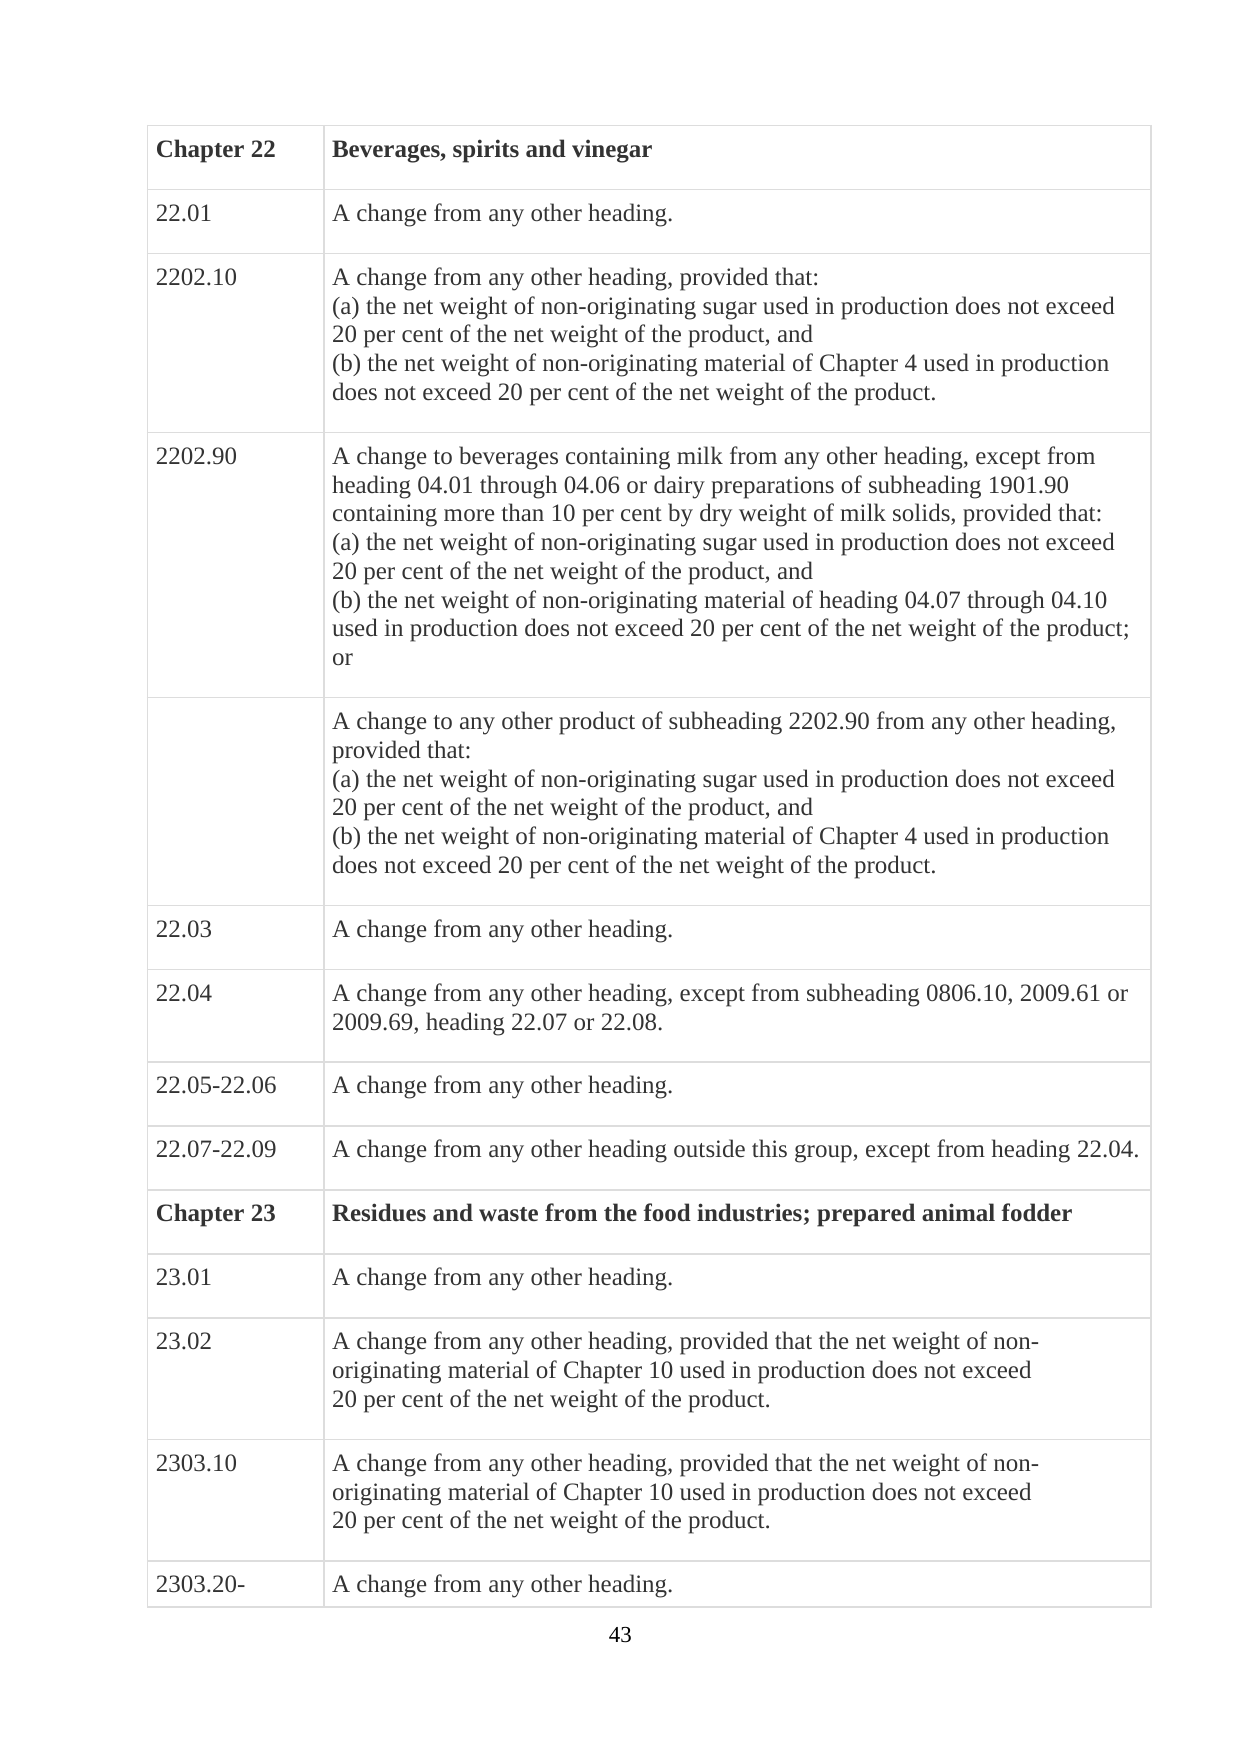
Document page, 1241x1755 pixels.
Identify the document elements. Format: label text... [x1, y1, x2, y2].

table_cell Beverages, spirits and vinegar [325, 126, 1150, 189]
table_cell A change to any other product of subheading 2202.90 from any other heading, provided that: (a) the net weight of non-originating sugar used in production does not exceed 20 per cent of the net weight of the product, and (b) the net weight of non-originating material of Chapter 4 used in production does not exceed 20 per cent of the net weight of the product. [325, 698, 1150, 904]
table_cell A change from any other heading. [325, 190, 1150, 253]
table_cell 22.07-22.09 [148, 1127, 323, 1189]
table_cell 2202.10 [148, 254, 323, 432]
table_cell 2303.20- [148, 1562, 323, 1606]
table_cell A change from any other heading, provided that the net weight of non-originating material of Chapter 10 used in production does not exceed 20 per cent of the net weight of the product. [325, 1440, 1150, 1560]
table_cell Chapter 23 [148, 1191, 323, 1253]
table_cell 22.05-22.06 [148, 1063, 323, 1125]
table_cell 23.02 [148, 1319, 323, 1438]
table_cell Chapter 22 [148, 126, 323, 189]
table_cell 2303.10 [148, 1440, 323, 1560]
table_cell A change from any other heading. [325, 906, 1150, 968]
table_cell A change from any other heading, except from subheading 0806.10, 2009.61 or 2009.69, heading 22.07 or 22.08. [325, 970, 1150, 1061]
table_cell [148, 698, 323, 904]
table_cell 2202.90 [148, 433, 323, 697]
table_cell A change from any other heading, provided that the net weight of non-originating material of Chapter 10 used in production does not exceed 20 per cent of the net weight of the product. [325, 1319, 1150, 1438]
table_cell 22.03 [148, 906, 323, 968]
table_cell A change from any other heading. [325, 1562, 1150, 1606]
table_cell A change from any other heading outside this group, except from heading 22.04. [325, 1127, 1150, 1189]
table_cell A change to beverages containing milk from any other heading, except from heading 04.01 through 04.06 or dairy preparations of subheading 1901.90 containing more than 10 per cent by dry weight of milk solids, provided that: (a) the net weight of non-originating sugar used in production does not exceed 20 per cent of the net weight of the product, and (b) the net weight of non-originating material of heading 04.07 through 04.10 used in production does not exceed 20 per cent of the net weight of the product; or [325, 433, 1150, 697]
table_cell A change from any other heading. [325, 1255, 1150, 1317]
table_cell A change from any other heading, provided that: (a) the net weight of non-originating sugar used in production does not exceed 20 per cent of the net weight of the product, and (b) the net weight of non-originating material of Chapter 4 used in production does not exceed 20 per cent of the net weight of the product. [325, 254, 1150, 432]
table_cell 23.01 [148, 1255, 323, 1317]
table_cell Residues and waste from the food industries; prepared animal fodder [325, 1191, 1150, 1253]
table_cell 22.04 [148, 970, 323, 1061]
table_cell A change from any other heading. [325, 1063, 1150, 1125]
table_cell 22.01 [148, 190, 323, 253]
